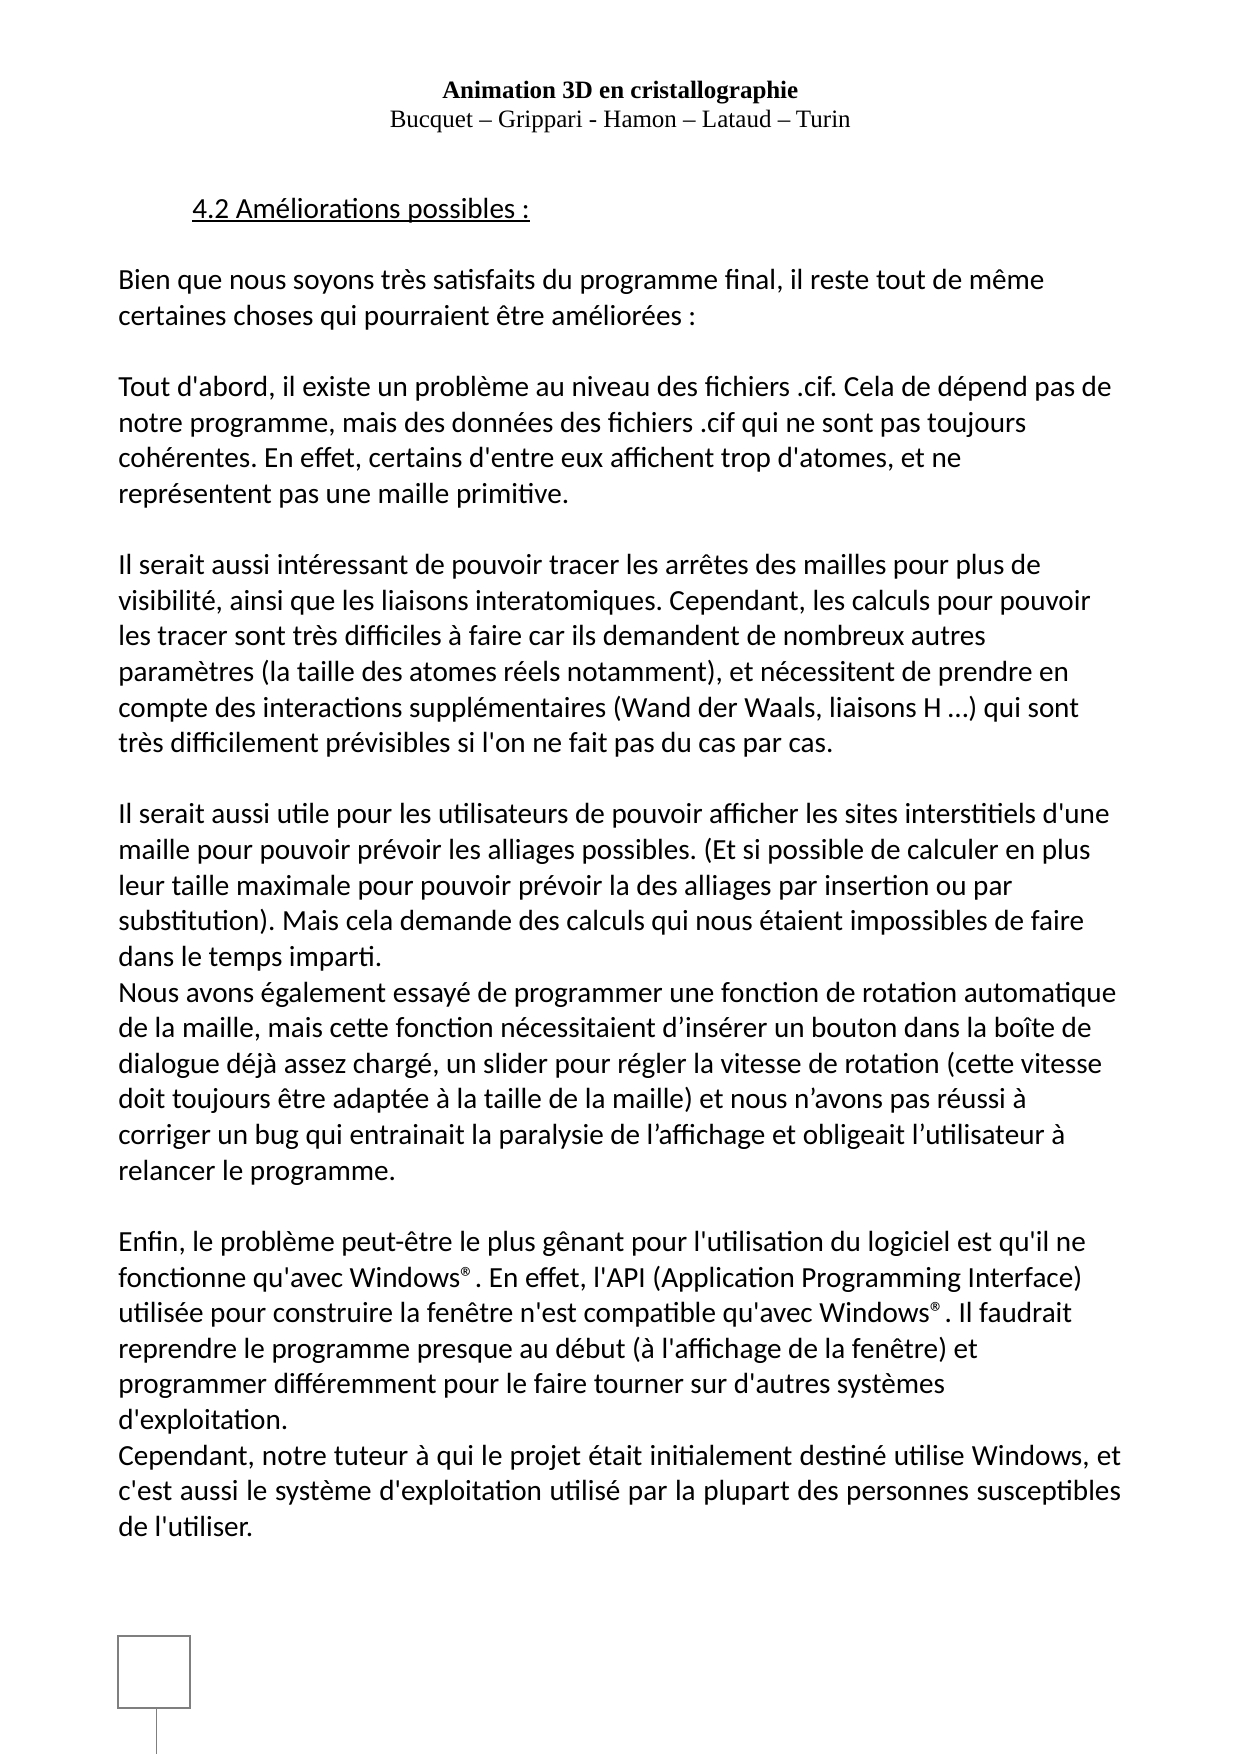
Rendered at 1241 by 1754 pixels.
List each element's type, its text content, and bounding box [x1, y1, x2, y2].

text Tout d'abord, il existe un problème au niveau des fichiers .cif. Cela de dépend pas de notre programme, mais des données des fichiers .cif qui ne sont pas toujours cohérentes. En effet, certains d'entre eux affichent trop d'atomes, et ne représentent pas une maille primitive. [118, 368, 1122, 511]
text Cependant, notre tuteur à qui le projet était initialement destiné utilise Windows, et c'est aussi le système d'exploitation utilisé par la plupart des personnes susceptibles de l'utiliser. [118, 1437, 1122, 1544]
text Il serait aussi intéressant de pouvoir tracer les arrêtes des mailles pour plus de visibilité, ainsi que les liaisons interatomiques. Cependant, les calculs pour pouvoir les tracer sont très difficiles à faire car ils demandent de nombreux autres paramètres (la taille des atomes réels notamment), et nécessitent de prendre en compte des interactions supplémentaires (Wand der Waals, liaisons H …) qui sont très difficilement prévisibles si l'on ne fait pas du cas par cas. [118, 546, 1122, 760]
text Bien que nous soyons très satisfaits du programme final, il reste tout de même certaines choses qui pourraient être améliorées : [118, 261, 1122, 368]
text Enfin, le problème peut-être le plus gênant pour l'utilisation du logiciel est qu'il ne fonctionne qu'avec Windows®. En effet, l'API (Application Programming Interface) utilisée pour construire la fenêtre n'est compatible qu'avec Windows®. Il faudrait reprendre le programme presque au début (à l'affichage de la fenêtre) et programmer différemment pour le faire tourner sur d'autres systèmes d'exploitation. [118, 1223, 1122, 1437]
text Il serait aussi utile pour les utilisateurs de pouvoir afficher les sites interstitiels d'une maille pour pouvoir prévoir les alliages possibles. (Et si possible de calculer en plus leur taille maximale pour pouvoir prévoir la des alliages par insertion ou par substitution). Mais cela demande des calculs qui nous étaient impossibles de faire dans le temps imparti. [118, 796, 1122, 974]
text Nous avons également essayé de programmer une fonction de rotation automatique de la maille, mais cette fonction nécessitaient d’insérer un bouton dans la boîte de dialogue déjà assez chargé, un slider pour régler la vitesse de rotation (cette vitesse doit toujours être adaptée à la taille de la maille) et nous n’avons pas réussi à corriger un bug qui entrainait la paralysie de l’affichage et obligeait l’utilisateur à relancer le programme. [118, 974, 1122, 1187]
text 4.2 Améliorations possibles : [118, 190, 1122, 226]
